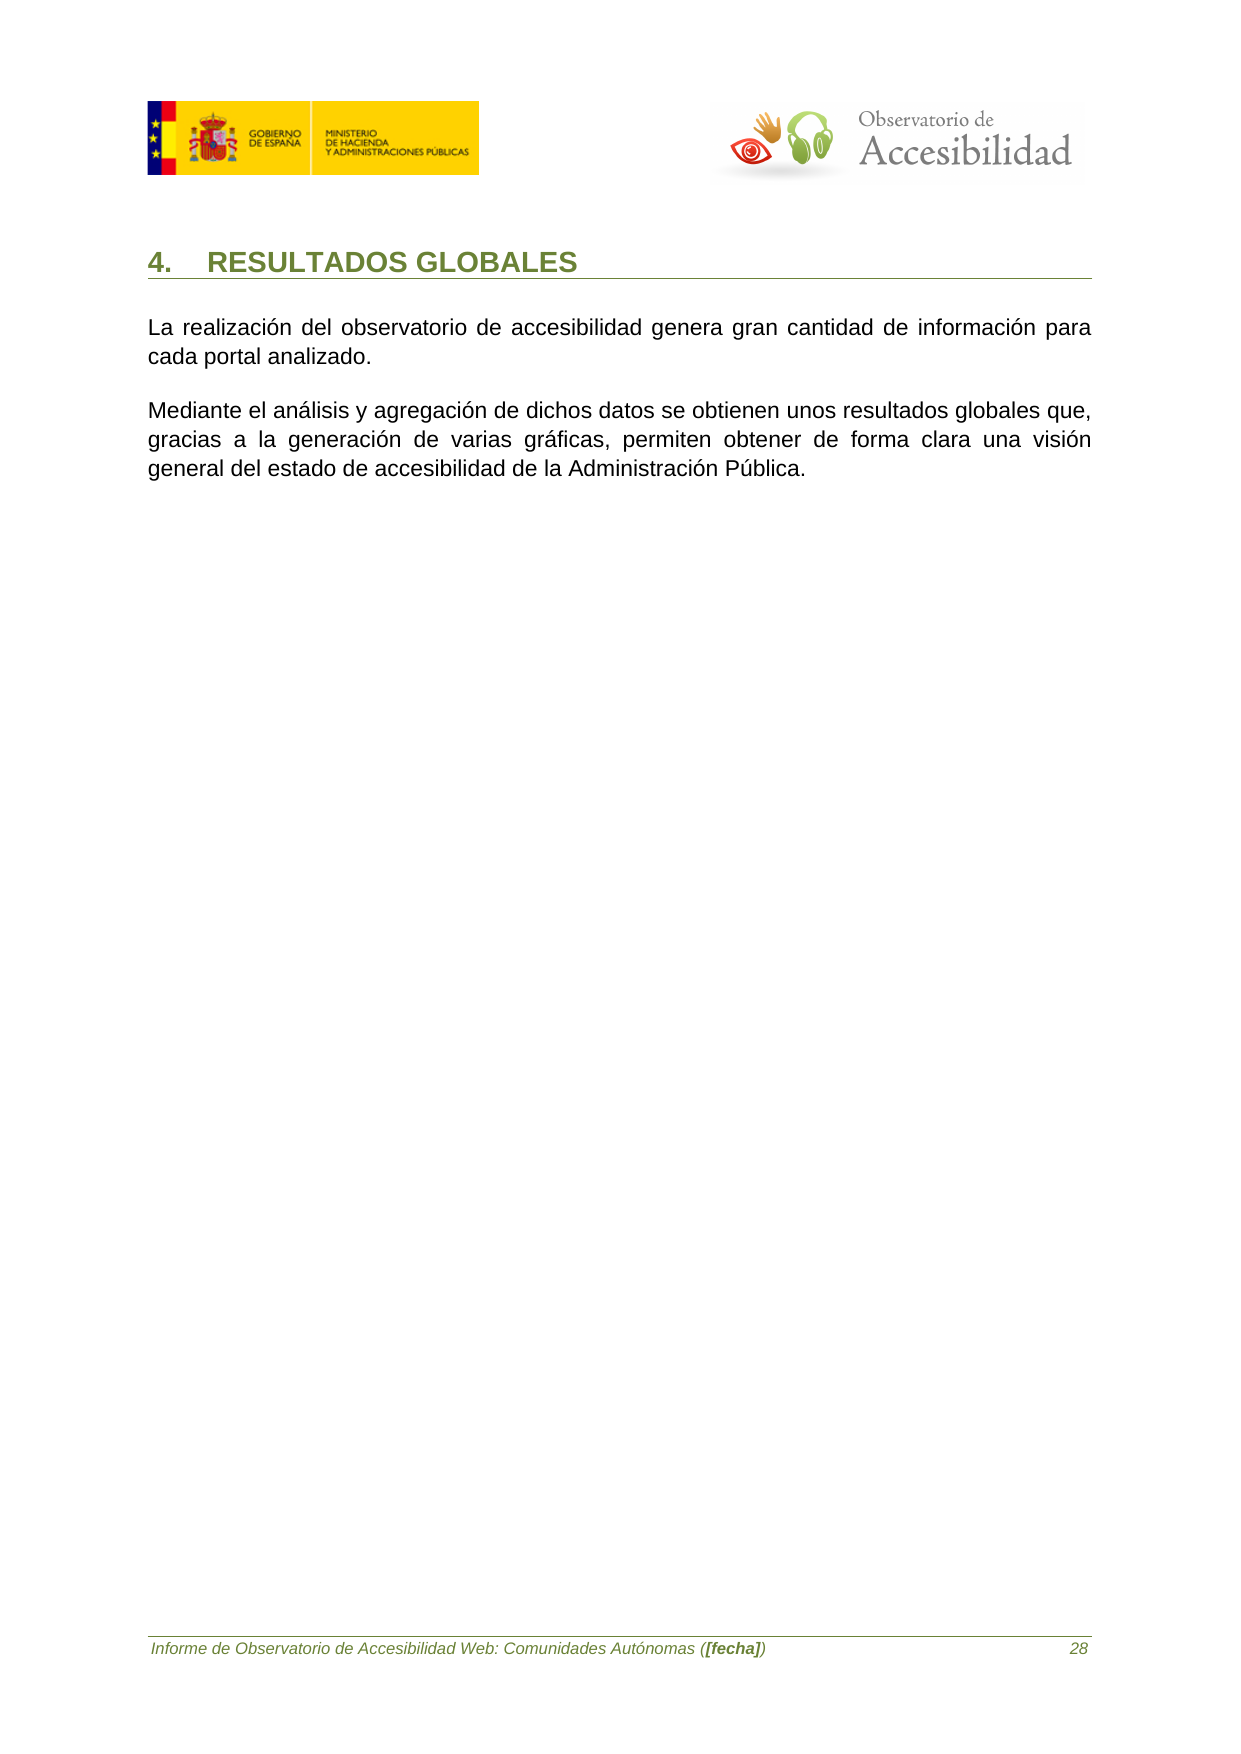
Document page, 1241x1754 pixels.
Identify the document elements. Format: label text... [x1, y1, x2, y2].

text Mediante el análisis y agregación de dichos datos se obtienen unos resultados globales que, gracias a la generación de varias gráficas, permiten obtener de forma clara una visión general del estado de accesibilidad de la Administración Pública. [148, 397, 1092, 481]
picture [147, 101, 479, 175]
picture [710, 102, 1086, 185]
subtitle Resultados Globales [148, 245, 1092, 278]
text La realización del observatorio de accesibilidad genera gran cantidad de información para cada portal analizado. [148, 314, 1092, 369]
